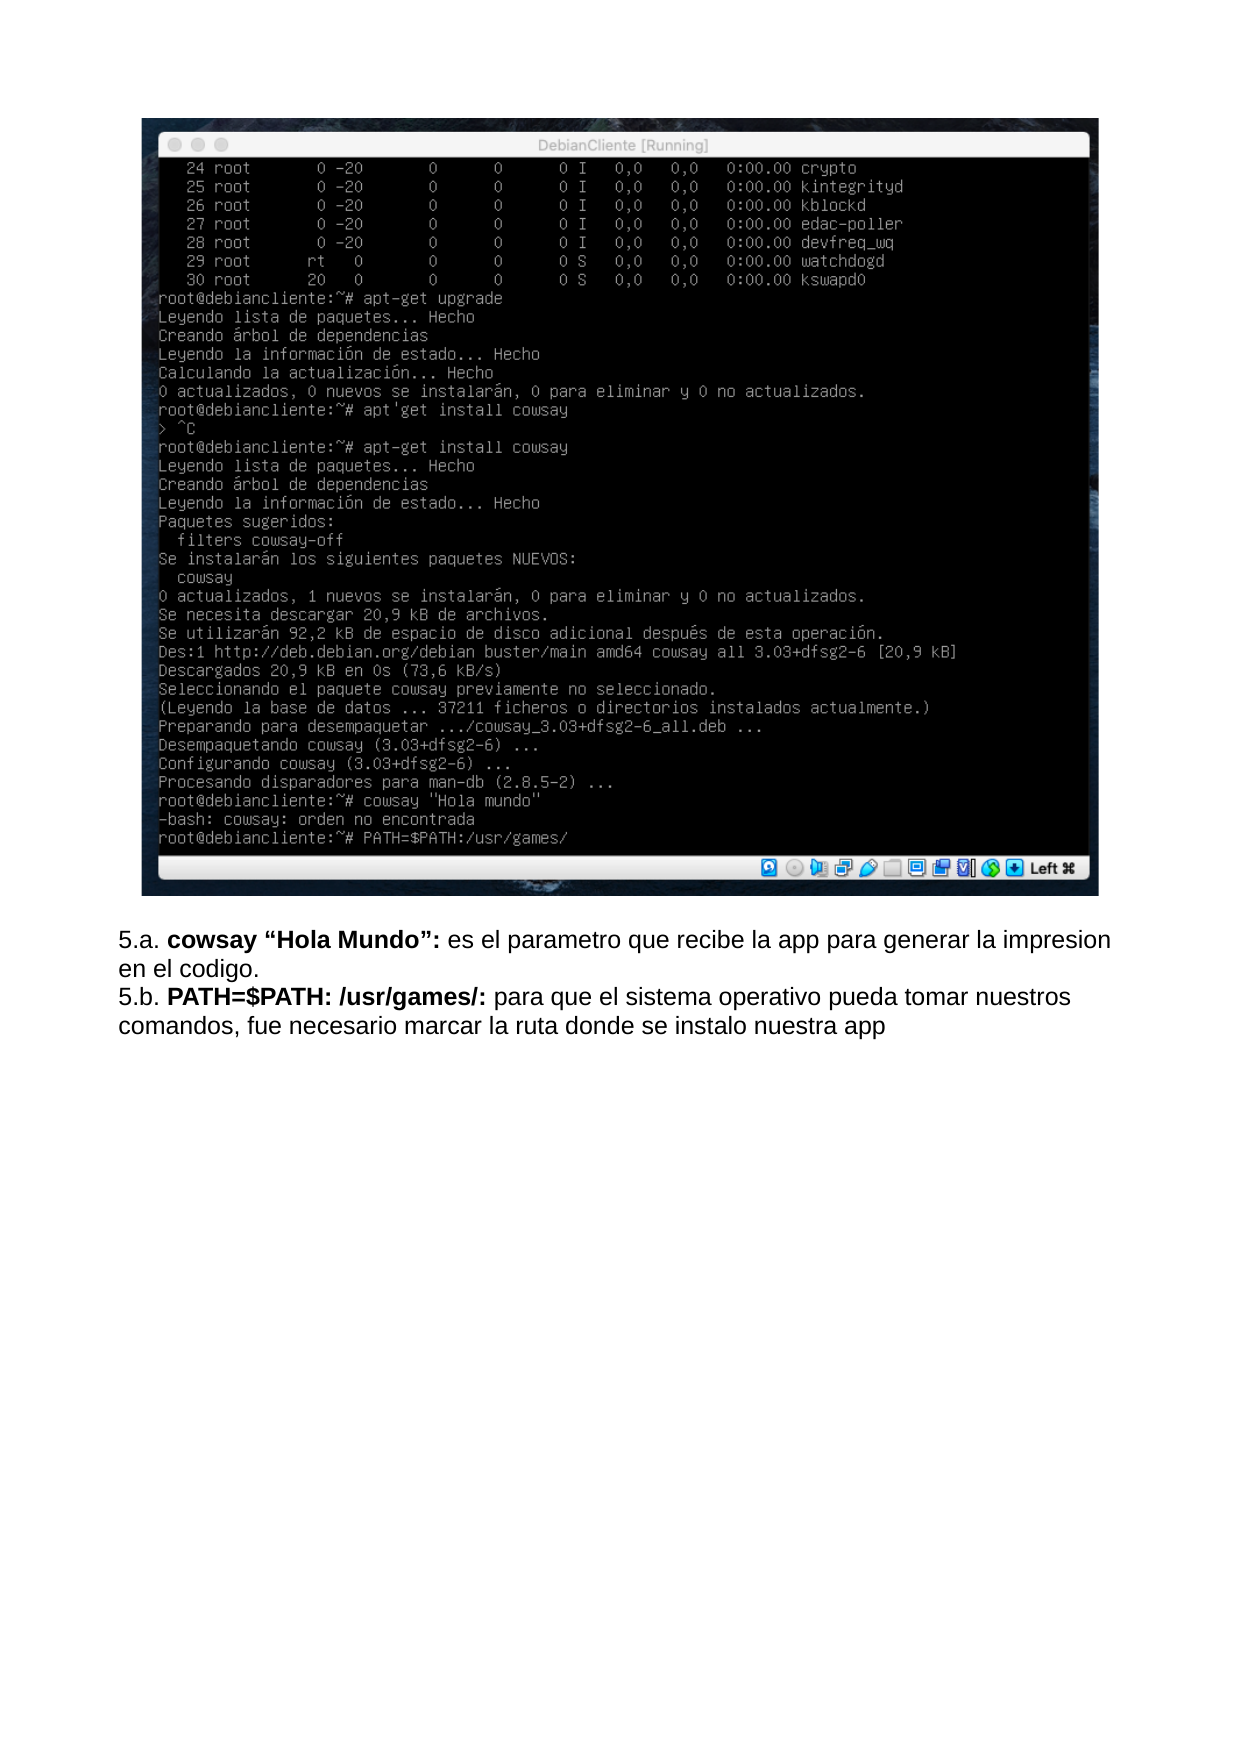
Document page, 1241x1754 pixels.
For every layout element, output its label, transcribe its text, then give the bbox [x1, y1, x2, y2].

text 5.a. cowsay “Hola Mundo”: es el parametro que recibe la app para generar la impresion en el codigo. [118, 925, 1122, 982]
text 5.b. PATH=$PATH: /usr/games/: para que el sistema operativo pueda tomar nuestros comandos, fue necesario marcar la ruta donde se instalo nuestra app [118, 982, 1122, 1040]
picture [141, 118, 1099, 896]
